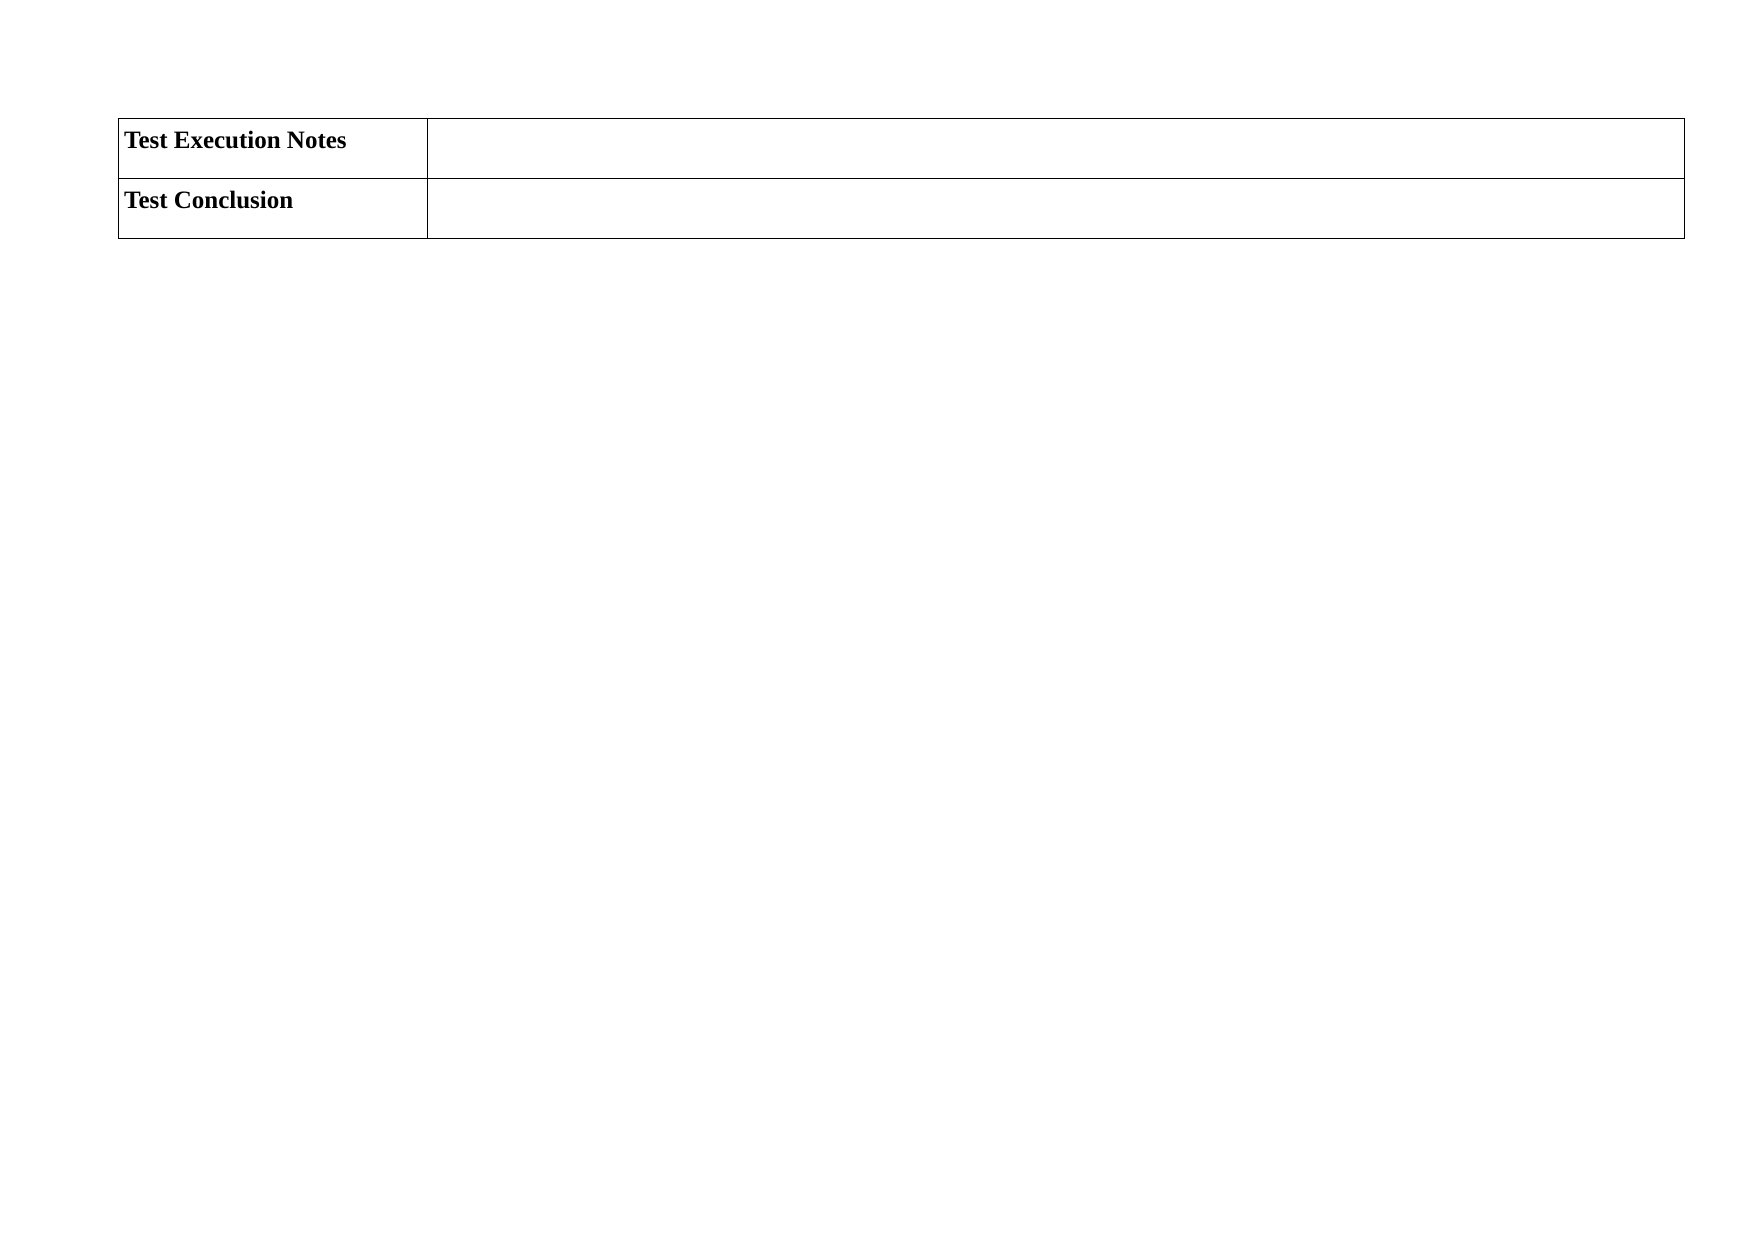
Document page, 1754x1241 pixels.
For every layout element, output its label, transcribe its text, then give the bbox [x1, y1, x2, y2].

table_cell Test Conclusion [119, 179, 427, 238]
table_cell Test Execution Notes [119, 119, 427, 178]
table_cell [428, 179, 1684, 238]
table_cell [428, 119, 1684, 178]
